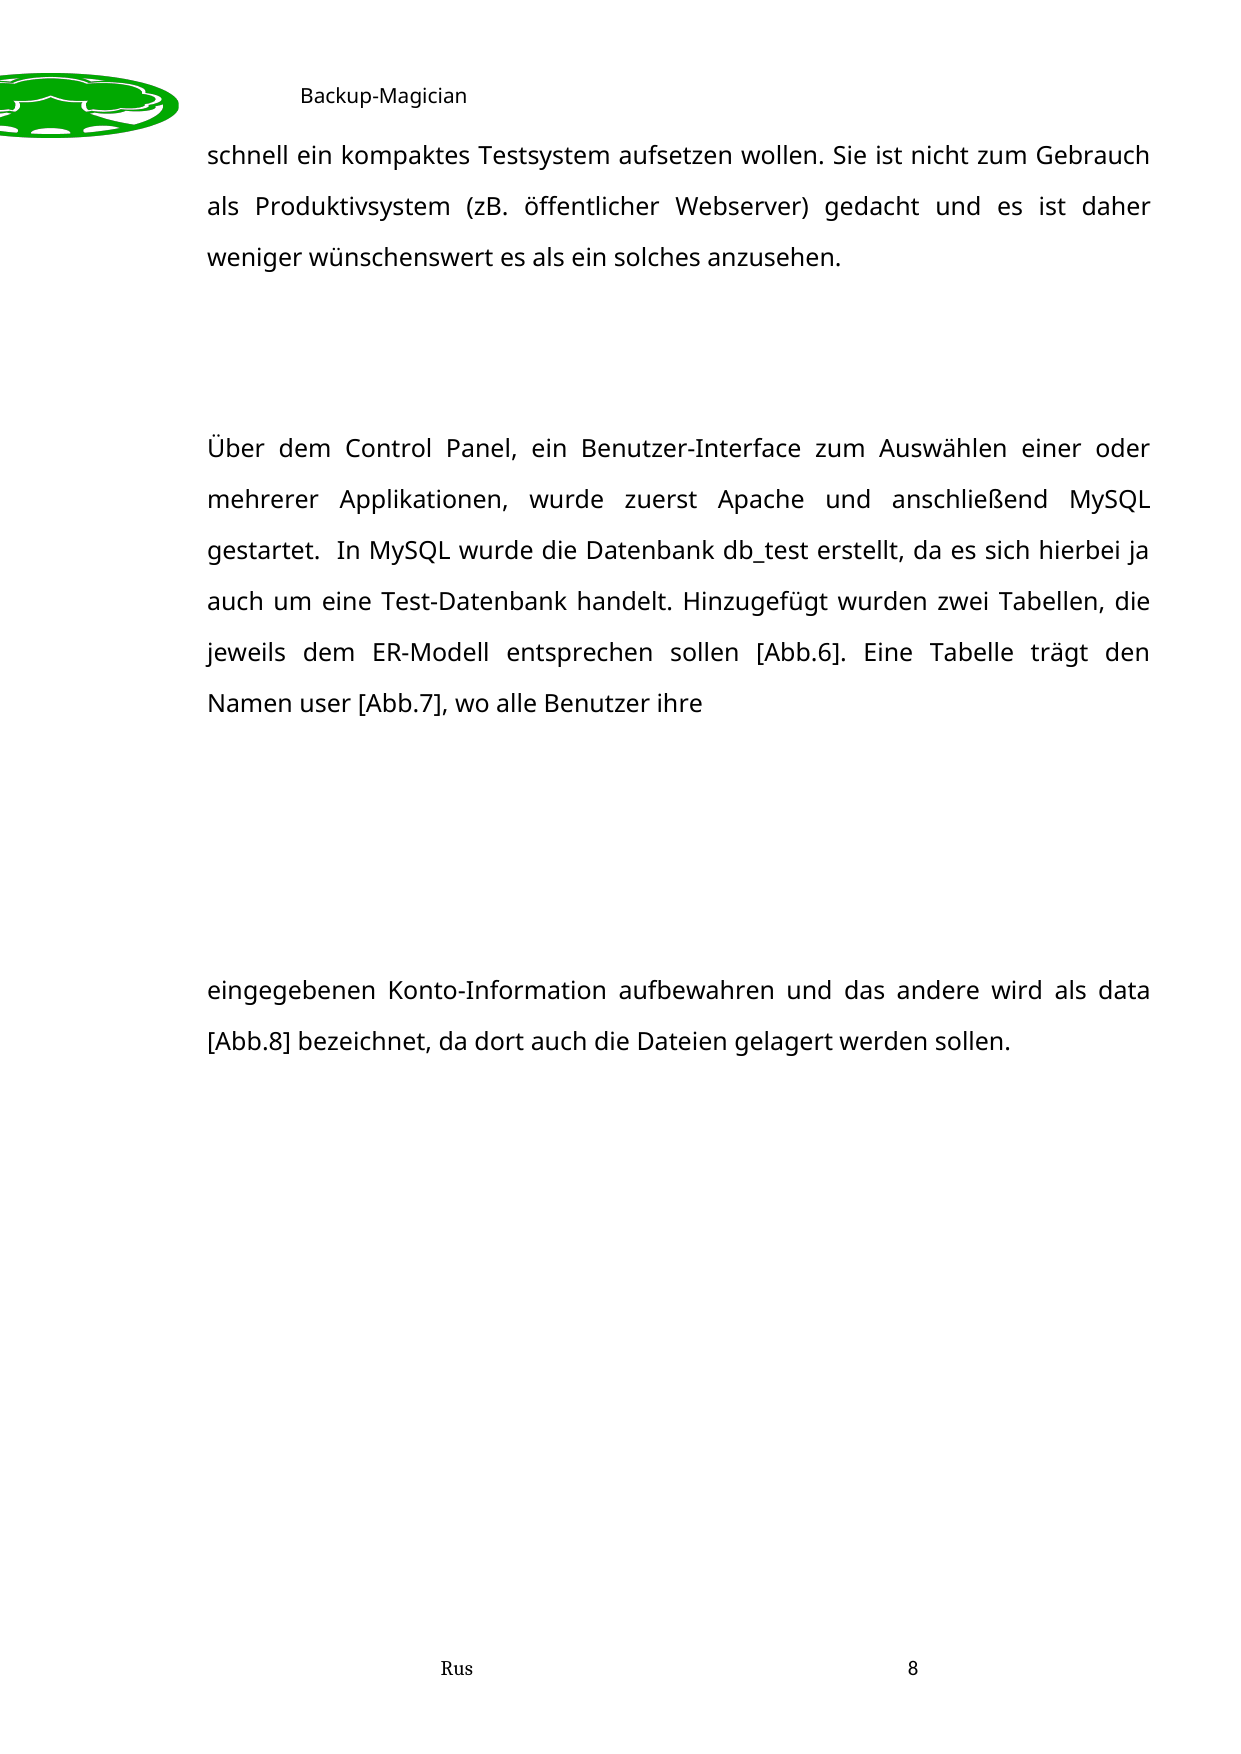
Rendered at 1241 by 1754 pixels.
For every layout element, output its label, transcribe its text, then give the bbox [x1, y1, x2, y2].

picture [0, 73, 179, 138]
text Über dem Control Panel, ein Benutzer-Interface zum Auswählen einer oder mehrerer Applikationen, wurde zuerst Apache und anschließend MySQL gestartet. In MySQL wurde die Datenbank db_test erstellt, da es sich hierbei ja auch um eine Test-Datenbank handelt. Hinzugefügt wurden zwei Tabellen, die jeweils dem ER-Modell entsprechen sollen [Abb.6]. Eine Tabelle trägt den Namen user [Abb.7], wo alle Benutzer ihre [207, 430, 1152, 719]
text eingegebenen Konto-Information aufbewahren und das andere wird als data [Abb.8] bezeichnet, da dort auch die Dateien gelagert werden sollen. [207, 973, 1152, 1058]
text schnell ein kompaktes Testsystem aufsetzen wollen. Sie ist nicht zum Gebrauch als Produktivsystem (zB. öffentlicher Webserver) gedacht und es ist daher weniger wünschenswert es als ein solches anzusehen. [207, 138, 1152, 274]
